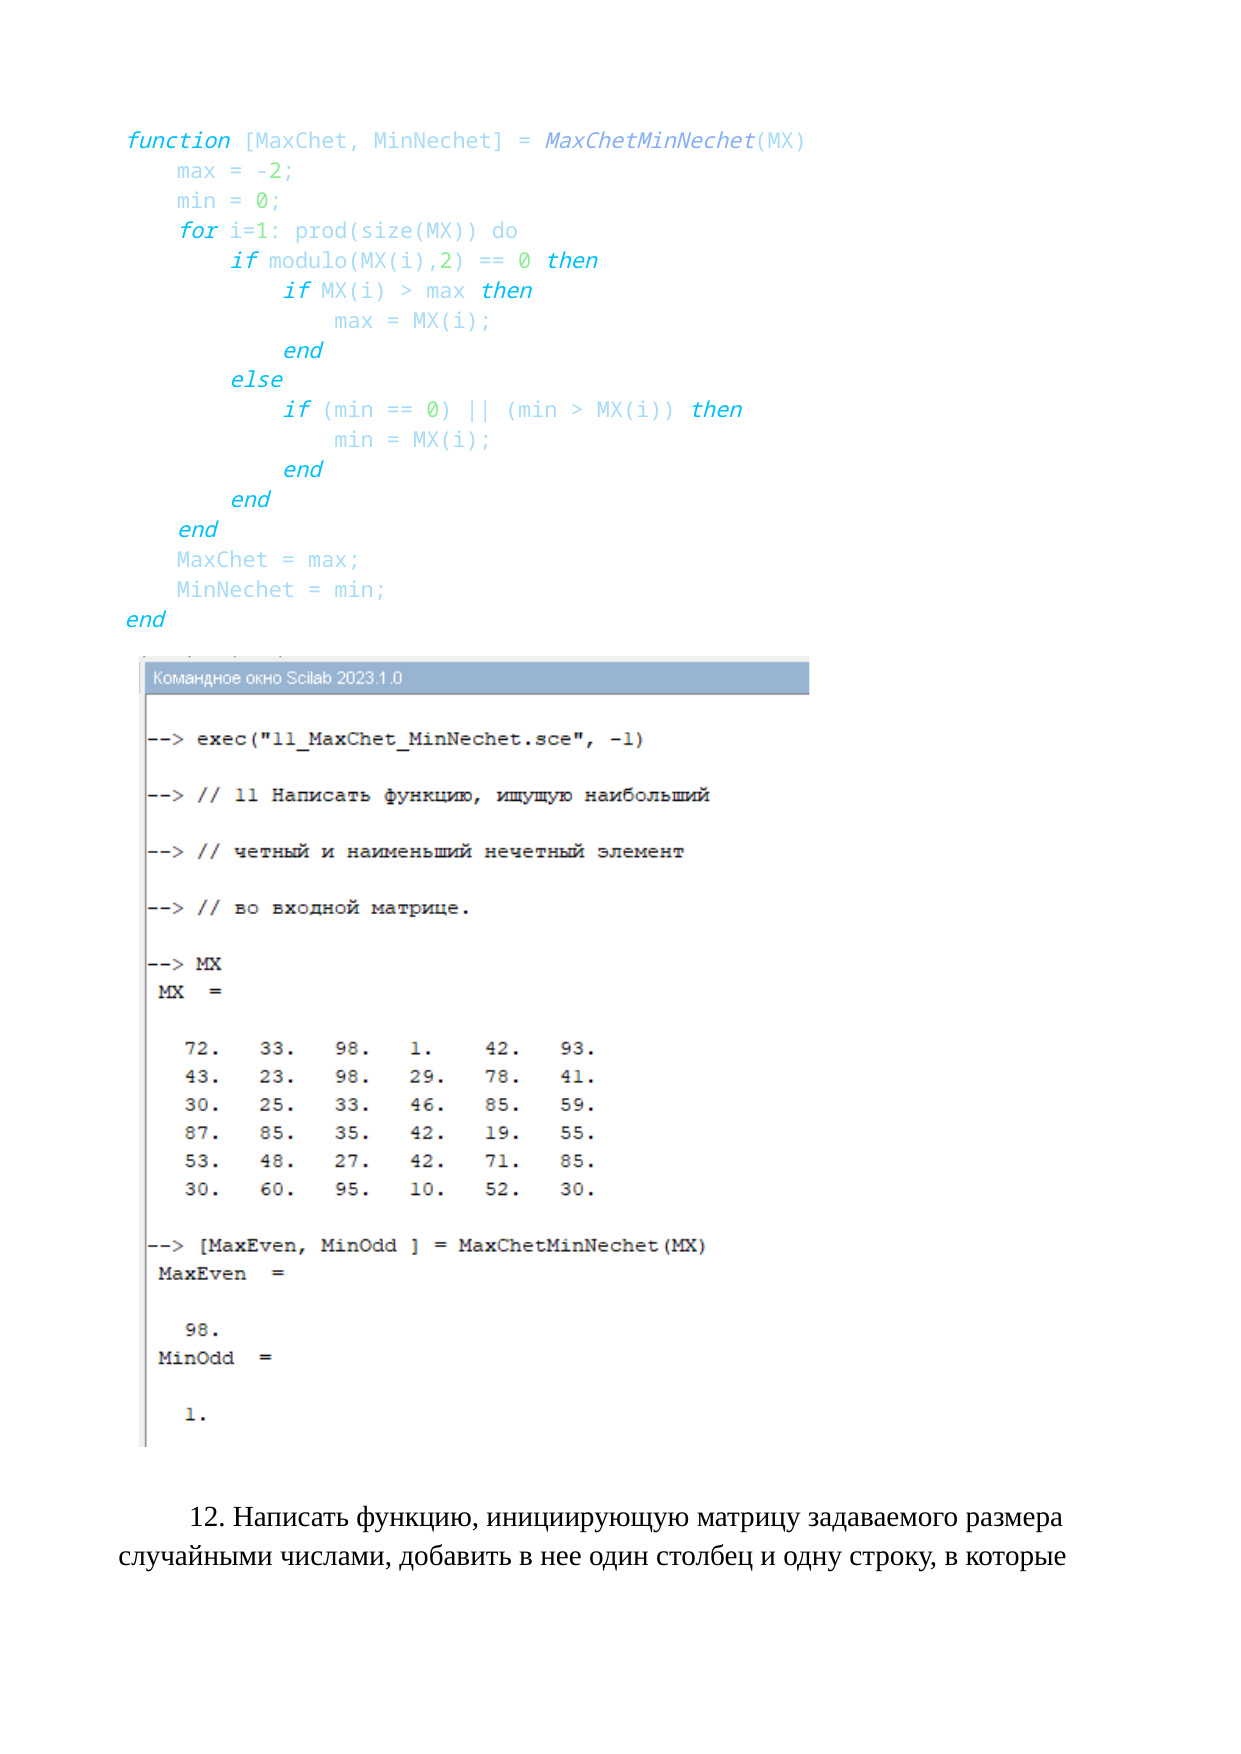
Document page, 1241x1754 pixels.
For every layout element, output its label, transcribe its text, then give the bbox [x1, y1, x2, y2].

picture [139, 656, 810, 1447]
text 12. Написать функцию, инициирующую матрицу задаваемого размера случайными числами, добавить в нее один столбец и одну строку, в которые [118, 1499, 1122, 1571]
